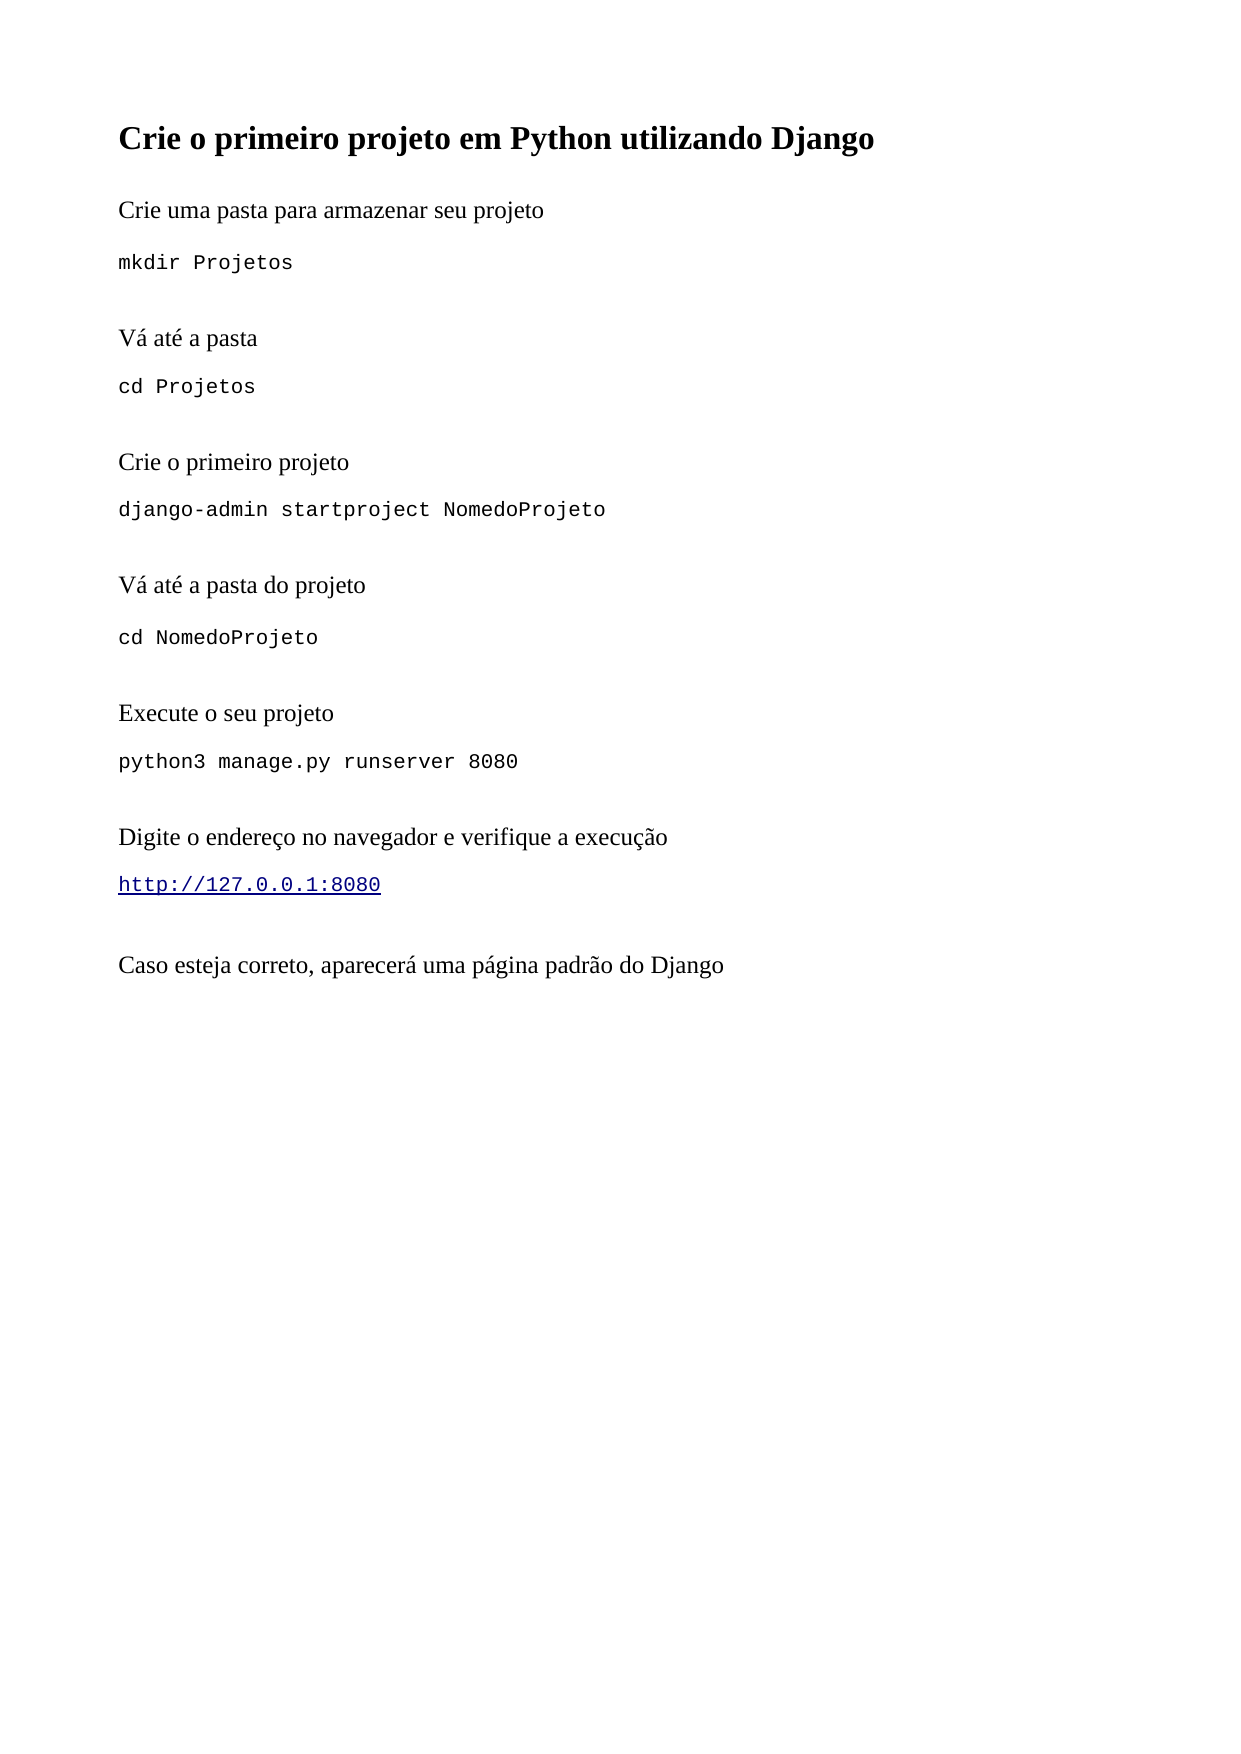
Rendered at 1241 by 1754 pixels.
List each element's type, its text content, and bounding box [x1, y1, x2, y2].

text Crie o primeiro projeto [118, 447, 1122, 475]
text Crie o primeiro projeto em Python utilizando Django [118, 118, 1122, 156]
text mkdir Projetos [118, 252, 1122, 276]
text cd Projetos [118, 376, 1122, 399]
text Digite o endereço no navegador e verifique a execução [118, 822, 1122, 850]
text Execute o seu projeto [118, 698, 1122, 727]
text Vá até a pasta do projeto [118, 570, 1122, 599]
text Caso esteja correto, aparecerá uma página padrão do Django [118, 950, 1122, 979]
text Crie uma pasta para armazenar seu projeto [118, 195, 1122, 223]
text Vá até a pasta [118, 323, 1122, 352]
text django-admin startproject NomedoProjeto [118, 499, 1122, 523]
text python3 manage.py runserver 8080 [118, 751, 1122, 774]
text cd NomedoProjeto [118, 627, 1122, 651]
text http://127.0.0.1:8080 [118, 874, 1122, 898]
